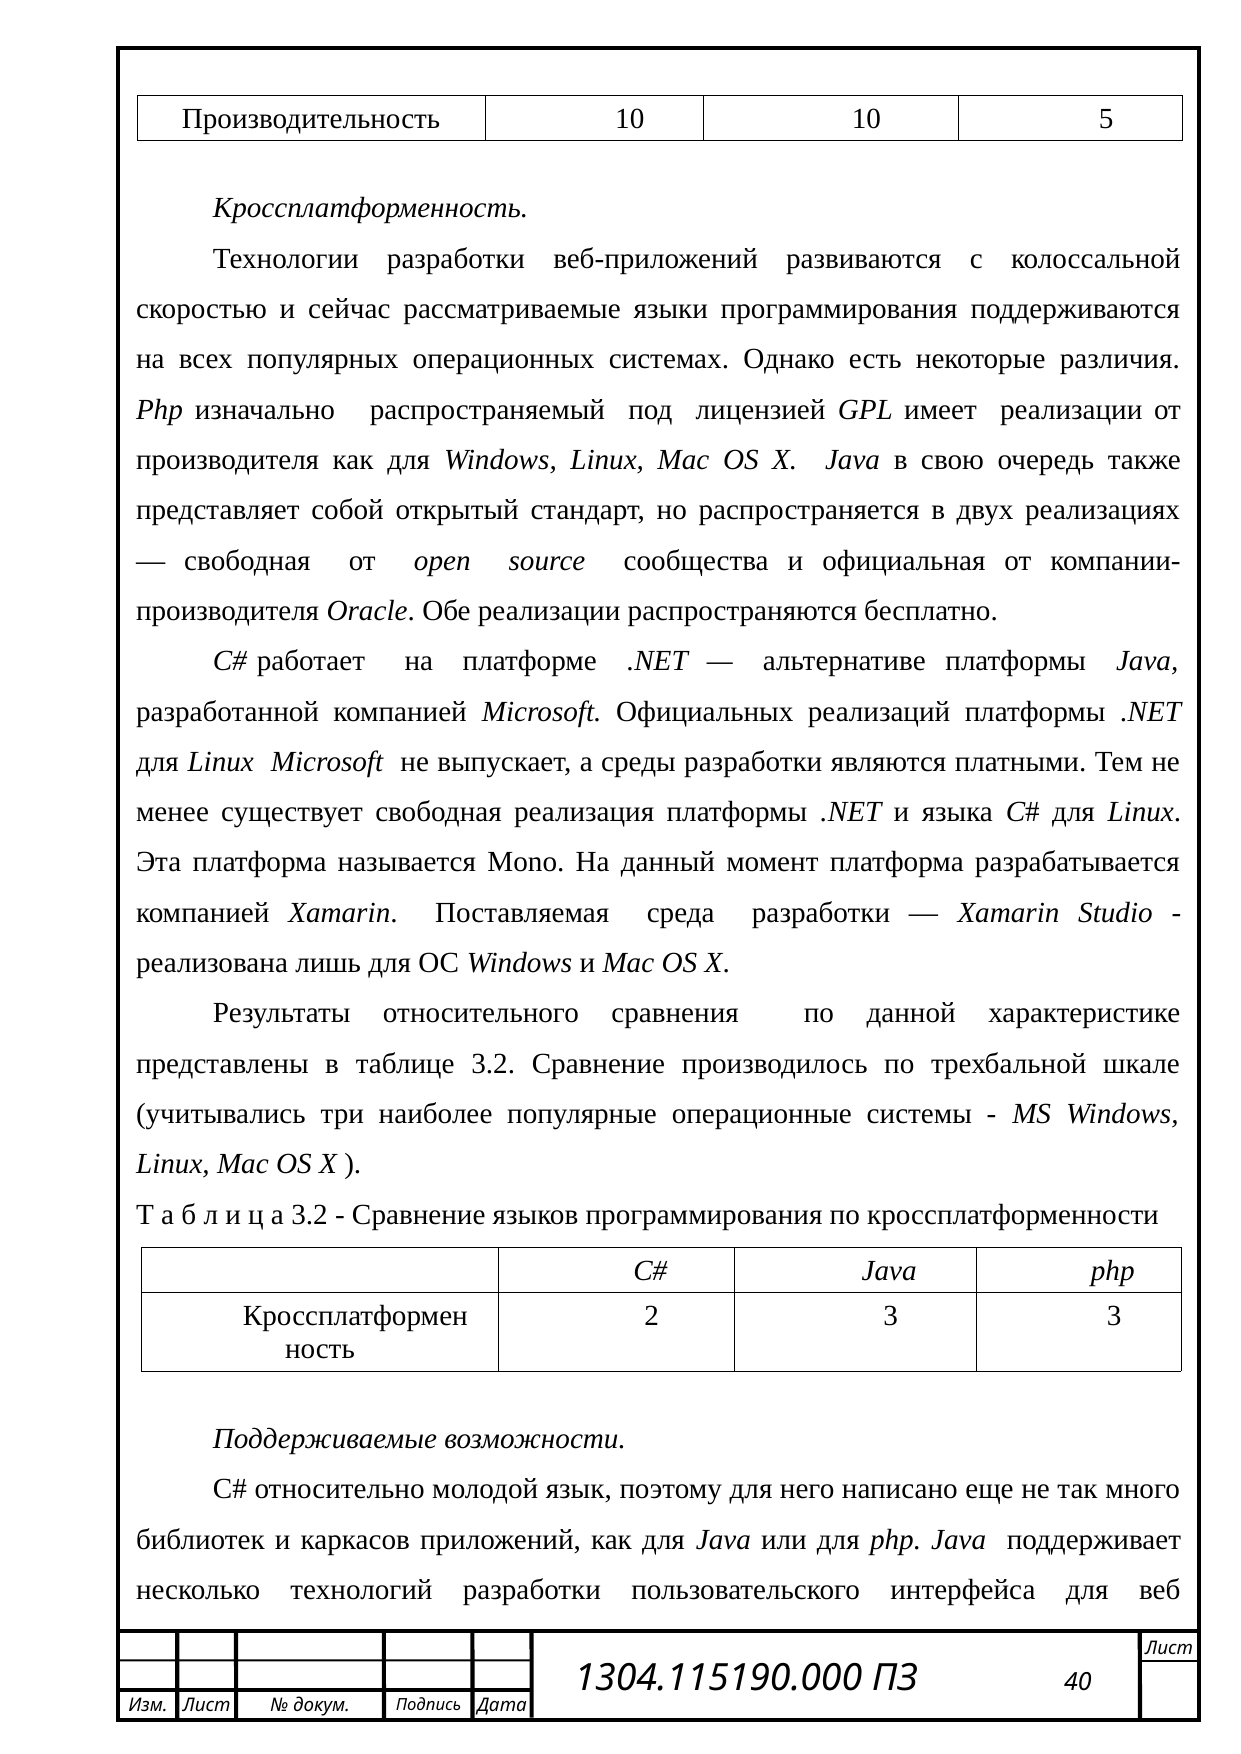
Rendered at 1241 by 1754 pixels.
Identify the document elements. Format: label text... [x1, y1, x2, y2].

text Кроссплатформенность. [136, 191, 1181, 224]
text C# работает на платформе .NET — альтернативе платформы Java, разработанной компанией Microsoft. Официальных реализаций платформы .NET для Linux Microsoft не выпускает, а среды разработки являются платными. Тем не менее существует свободная реализация платформы .NET и языка C# для Linux. Эта платформа называется Mono. На данный момент платформа разрабатывается компанией Xamarin. Поставляемая среда разработки — Xamarin Studio - реализована лишь для ОС Windows и Mac OS X. [136, 643, 1181, 979]
table_header С# [499, 1248, 734, 1292]
text Поддерживаемые возможности. [136, 1421, 1181, 1455]
table_header [142, 1248, 498, 1292]
text Результаты относительного сравнения по данной характеристике представлены в таблице 3.2. Сравнение производилось по трехбальной шкале (учитывались три наиболее популярные операционные системы - MS Windows, Linux, Mac OS X ). [136, 996, 1181, 1180]
table_cell 3 [735, 1293, 976, 1371]
table_cell 5 [959, 96, 1182, 140]
table_header php [977, 1248, 1181, 1292]
table_cell 10 [704, 96, 958, 140]
table_header Java [735, 1248, 976, 1292]
table_cell 3 [977, 1293, 1181, 1371]
table_cell 10 [486, 96, 703, 140]
table_cell 2 [499, 1293, 734, 1371]
table_cell Кроссплатформенность [142, 1293, 498, 1371]
text C# относительно молодой язык, поэтому для него написано еще не так много библиотек и каркасов приложений, как для Java или для php. Java поддерживает несколько технологий разработки пользовательского интерфейса для веб [136, 1472, 1181, 1606]
text Технологии разработки веб-приложений развиваются с колоссальной скоростью и сейчас рассматриваемые языки программирования поддерживаются на всех популярных операционных системах. Однако есть некоторые различия. Php изначально распространяемый под лицензией GPL имеет реализации от производителя как для Windows, Linux, Mac OS X. Java в свою очередь также представляет собой открытый стандарт, но распространяется в двух реализациях — свободная от open source сообщества и официальная от компании-производителя Oracle. Обе реализации распространяются бесплатно. [136, 241, 1181, 627]
text Т а б л и ц а 3.2 - Сравнение языков программирования по кроссплатформенности [136, 1197, 1181, 1230]
table_cell Производительность [138, 96, 485, 140]
